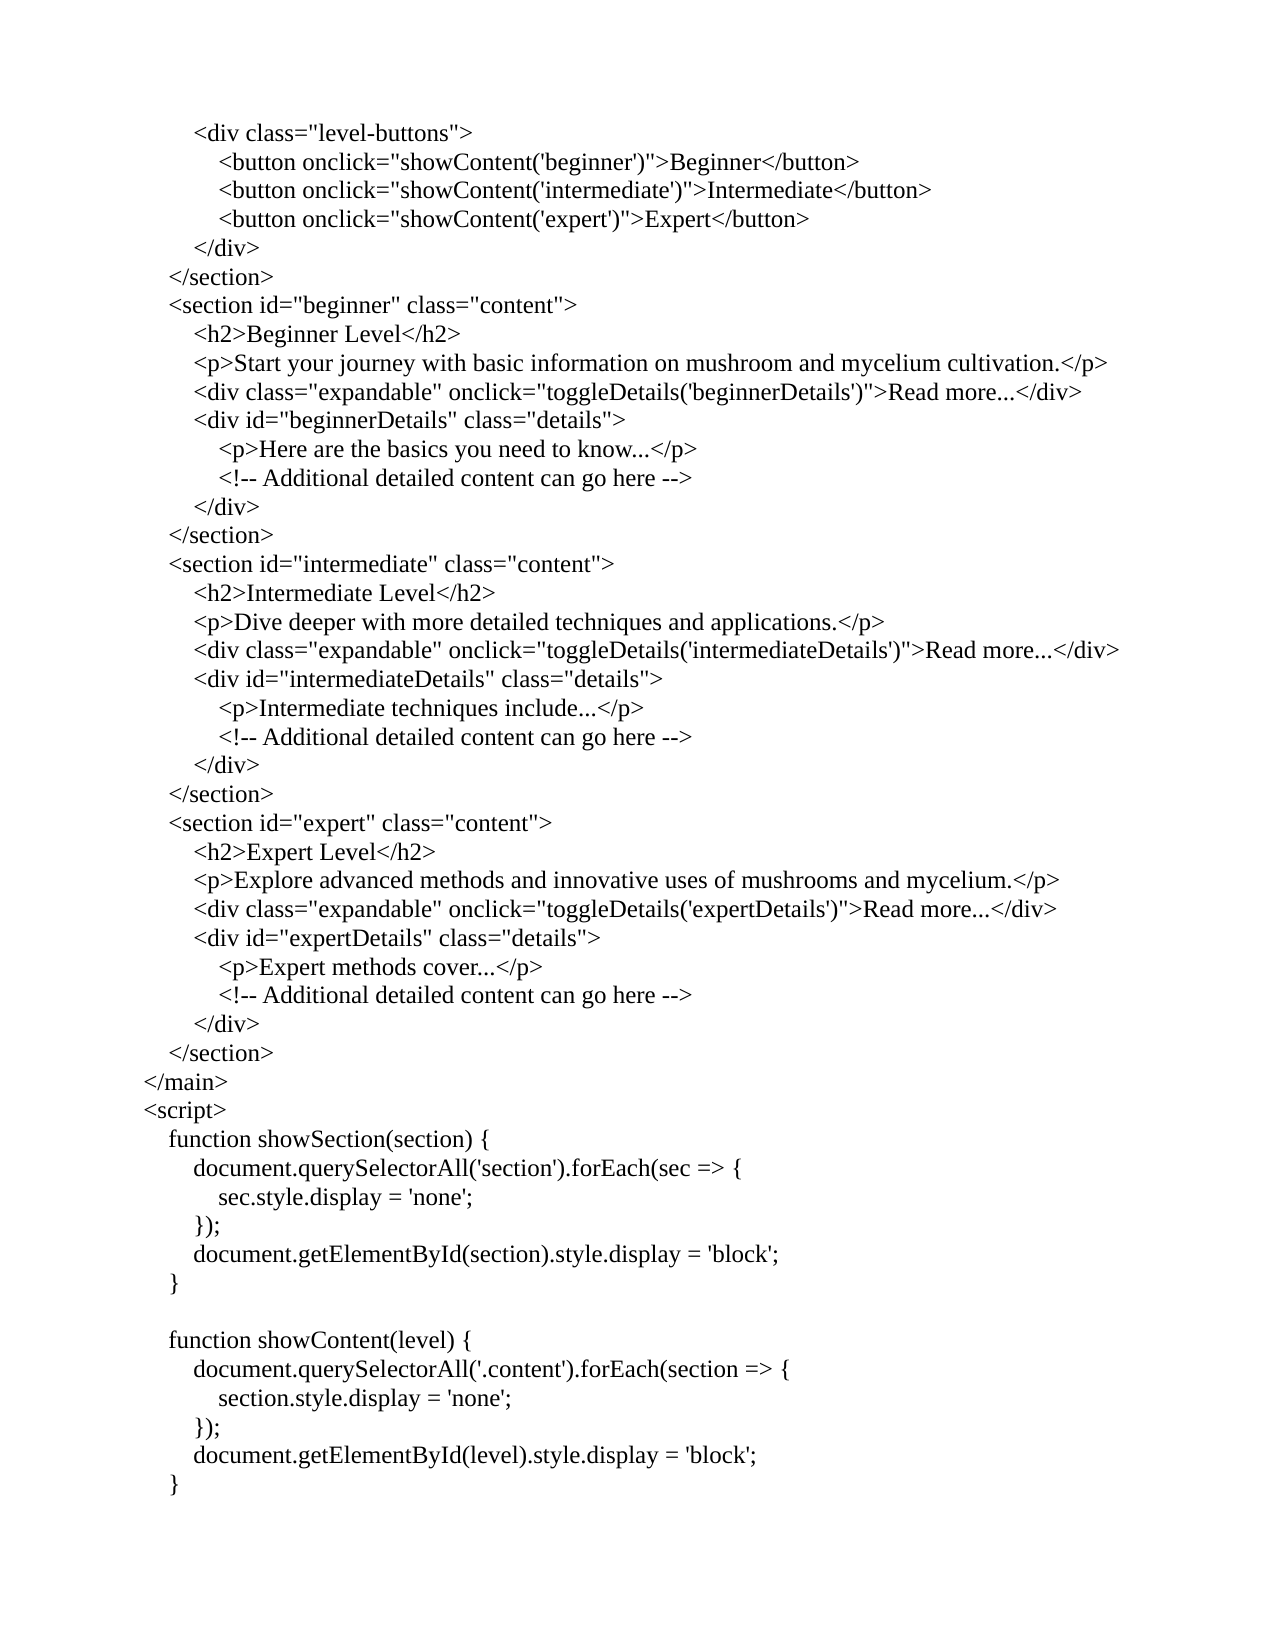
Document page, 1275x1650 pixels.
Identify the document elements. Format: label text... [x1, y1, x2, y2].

text <div class="level-buttons"> <button onclick="showContent('beginner')">Beginner</button> <button onclick="showContent('intermediate')">Intermediate</button> <button onclick="showContent('expert')">Expert</button> </div> </section> <section id="beginner" class="content"> <h2>Beginner Level</h2> <p>Start your journey with basic information on mushroom and mycelium cultivation.</p> <div class="expandable" onclick="toggleDetails('beginnerDetails')">Read more...</div> <div id="beginnerDetails" class="details"> <p>Here are the basics you need to know...</p> <!-- Additional detailed content can go here --> </div> </section> <section id="intermediate" class="content"> <h2>Intermediate Level</h2> <p>Dive deeper with more detailed techniques and applications.</p> <div class="expandable" onclick="toggleDetails('intermediateDetails')">Read more...</div> <div id="intermediateDetails" class="details"> <p>Intermediate techniques include...</p> <!-- Additional detailed content can go here --> </div> </section> <section id="expert" class="content"> <h2>Expert Level</h2> <p>Explore advanced methods and innovative uses of mushrooms and mycelium.</p> <div class="expandable" onclick="toggleDetails('expertDetails')">Read more...</div> <div id="expertDetails" class="details"> <p>Expert methods cover...</p> <!-- Additional detailed content can go here --> </div> </section> </main> <script> function showSection(section) { document.querySelectorAll('section').forEach(sec => { sec.style.display = 'none'; }); document.getElementById(section).style.display = 'block'; } function showContent(level) { document.querySelectorAll('.content').forEach(section => { section.style.display = 'none'; }); document.getElementById(level).style.display = 'block'; } [118, 118, 1157, 1527]
